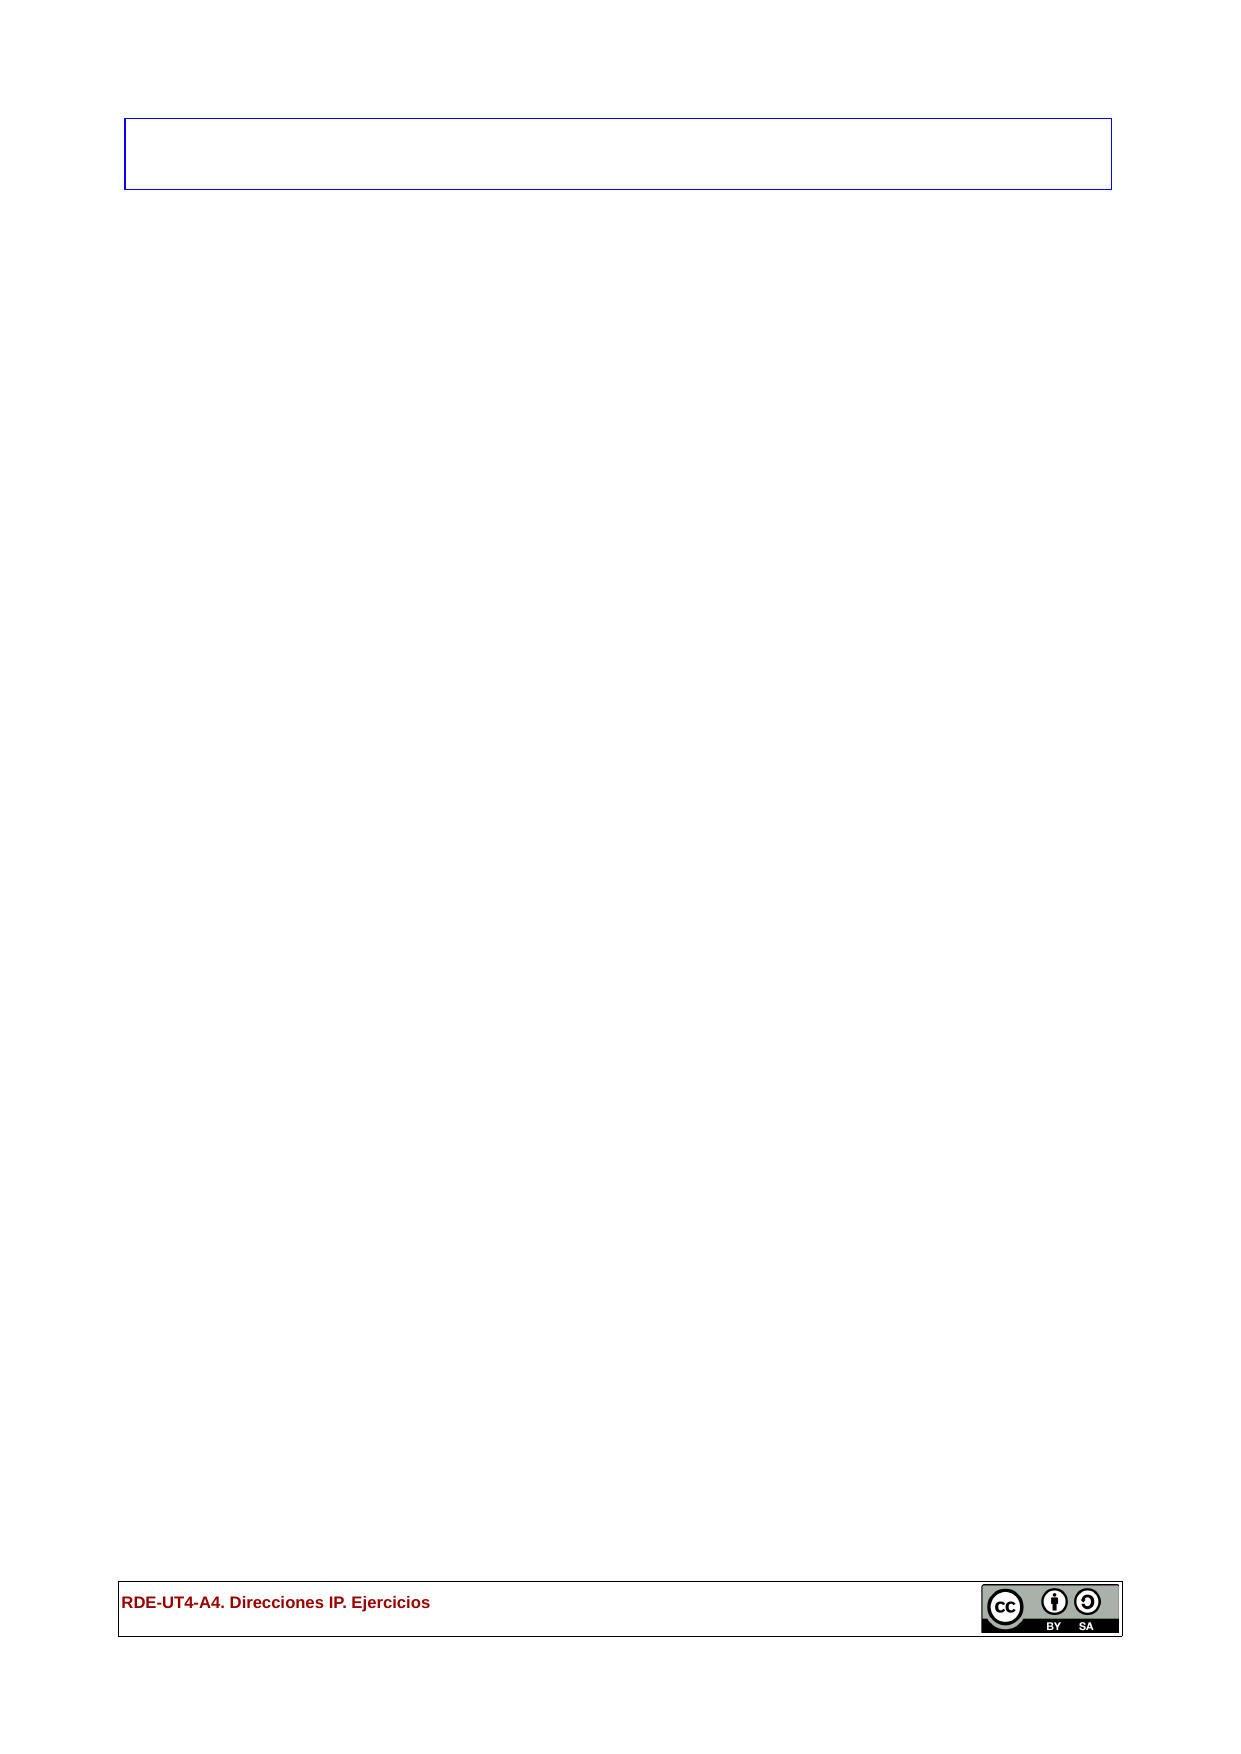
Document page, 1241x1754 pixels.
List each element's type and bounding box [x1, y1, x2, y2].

picture [981, 1584, 1119, 1633]
table_header [126, 119, 1111, 189]
